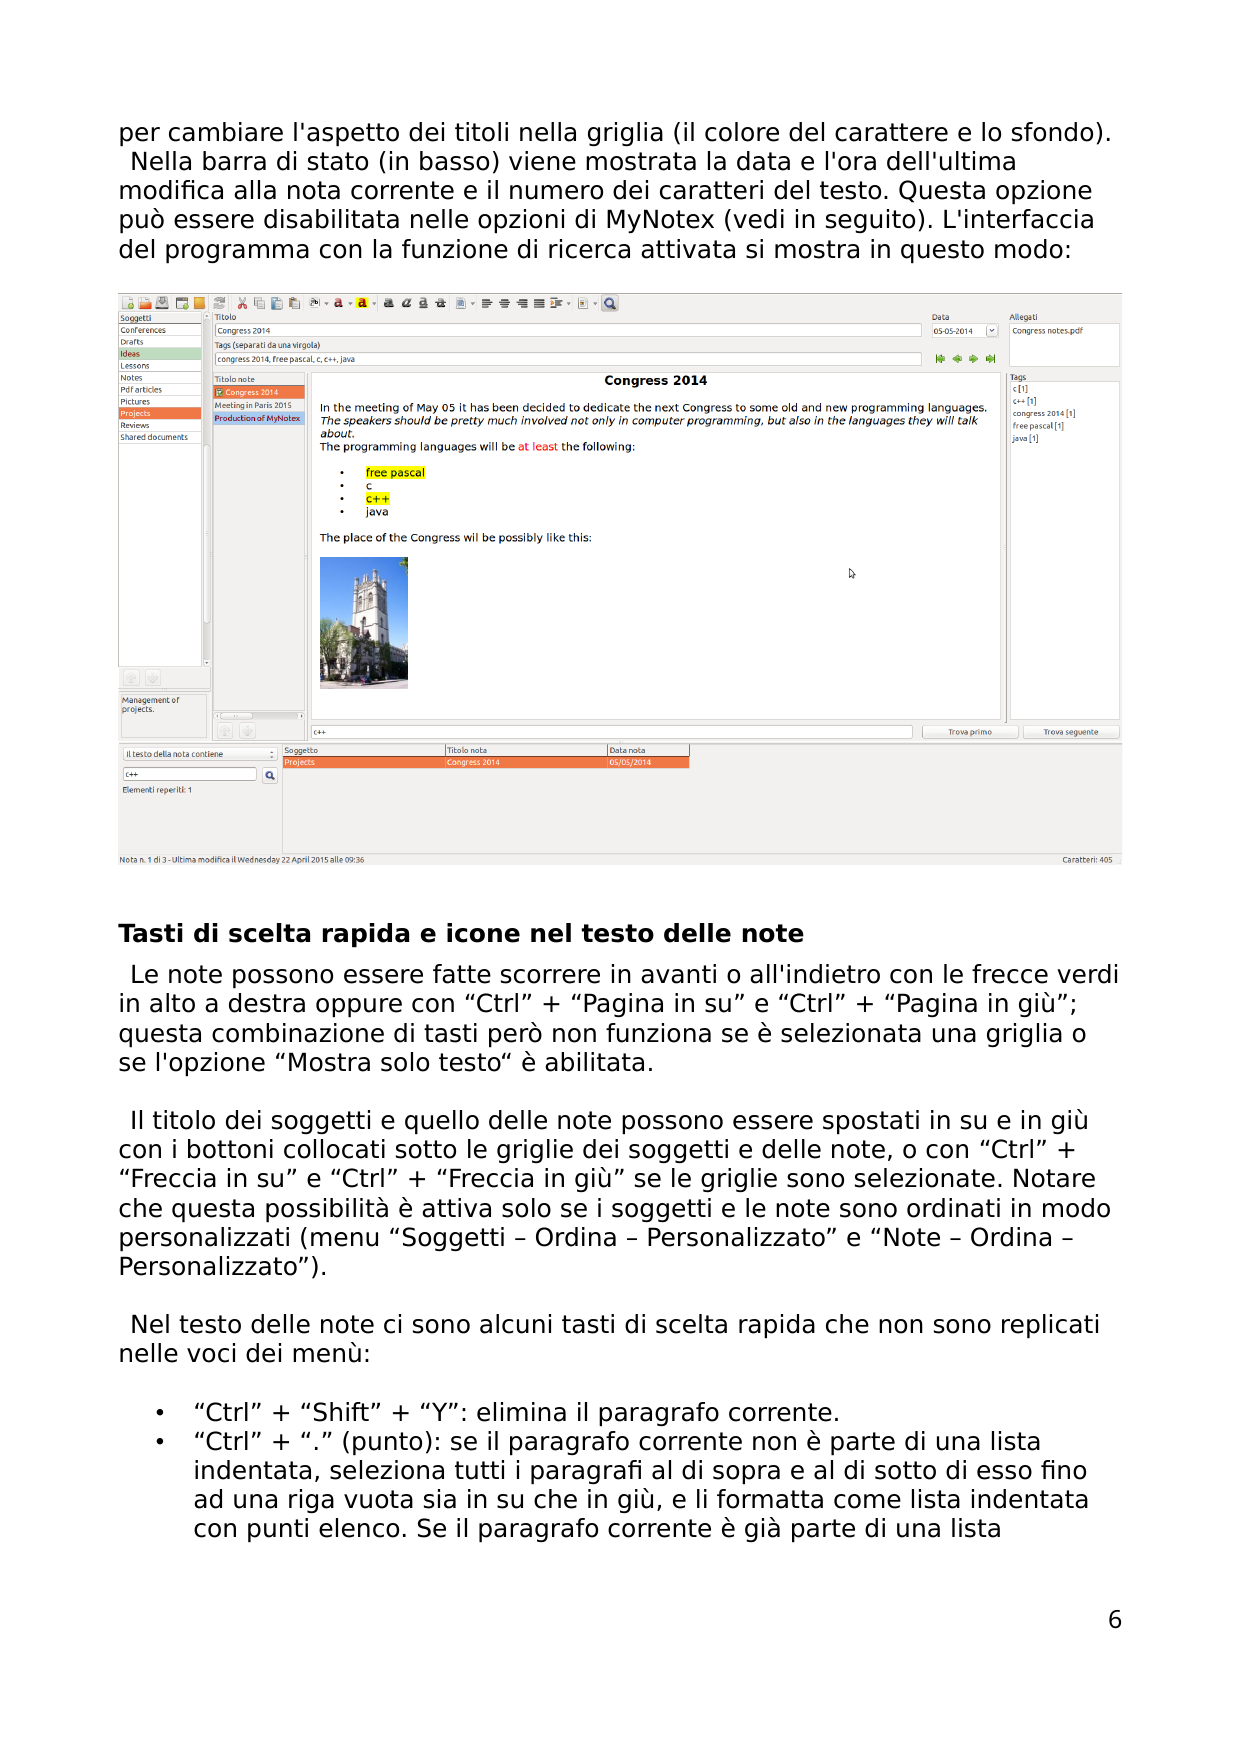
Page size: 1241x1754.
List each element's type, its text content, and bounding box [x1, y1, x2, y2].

text Nel testo delle note ci sono alcuni tasti di scelta rapida che non sono replicati nelle voci dei menù: [118, 1310, 1122, 1369]
text per cambiare l'aspetto dei titoli nella griglia (il colore del carattere e lo sfondo). [118, 118, 1122, 147]
text Le note possono essere fatte scorrere in avanti o all'indietro con le frecce verdi in alto a destra oppure con “Ctrl” + “Pagina in su” e “Ctrl” + “Pagina in giù”; questa combinazione di tasti però non funziona se è selezionata una griglia o se l'opzione “Mostra solo testo“ è abilitata. [118, 960, 1122, 1077]
list “Ctrl” + “Shift” + “Y”: elimina il paragrafo corrente. [156, 1398, 1122, 1427]
text Nella barra di stato (in basso) viene mostrata la data e l'ora dell'ultima modifica alla nota corrente e il numero dei caratteri del testo. Questa opzione può essere disabilitata nelle opzioni di MyNotex (vedi in seguito). L'interfaccia del programma con la funzione di ricerca attivata si mostra in questo modo: [118, 147, 1122, 264]
text Il titolo dei soggetti e quello delle note possono essere spostati in su e in giù con i bottoni collocati sotto le griglie dei soggetti e delle note, o con “Ctrl” + “Freccia in su” e “Ctrl” + “Freccia in giù” se le griglie sono selezionate. Notare che questa possibilità è attiva solo se i soggetti e le note sono ordinati in modo personalizzati (menu “Soggetti – Ordina – Personalizzato” e “Note – Ordina – Personalizzato”). [118, 1106, 1122, 1281]
picture [118, 293, 1123, 865]
list “Ctrl” + “.” (punto): se il paragrafo corrente non è parte di una lista indentata, seleziona tutti i paragrafi al di sopra e al di sotto di esso fino ad una riga vuota sia in su che in giù, e li formatta come lista indentata con punti elenco. Se il paragrafo corrente è già parte di una lista [156, 1427, 1122, 1544]
subtitle Tasti di scelta rapida e icone nel testo delle note [118, 919, 1122, 948]
